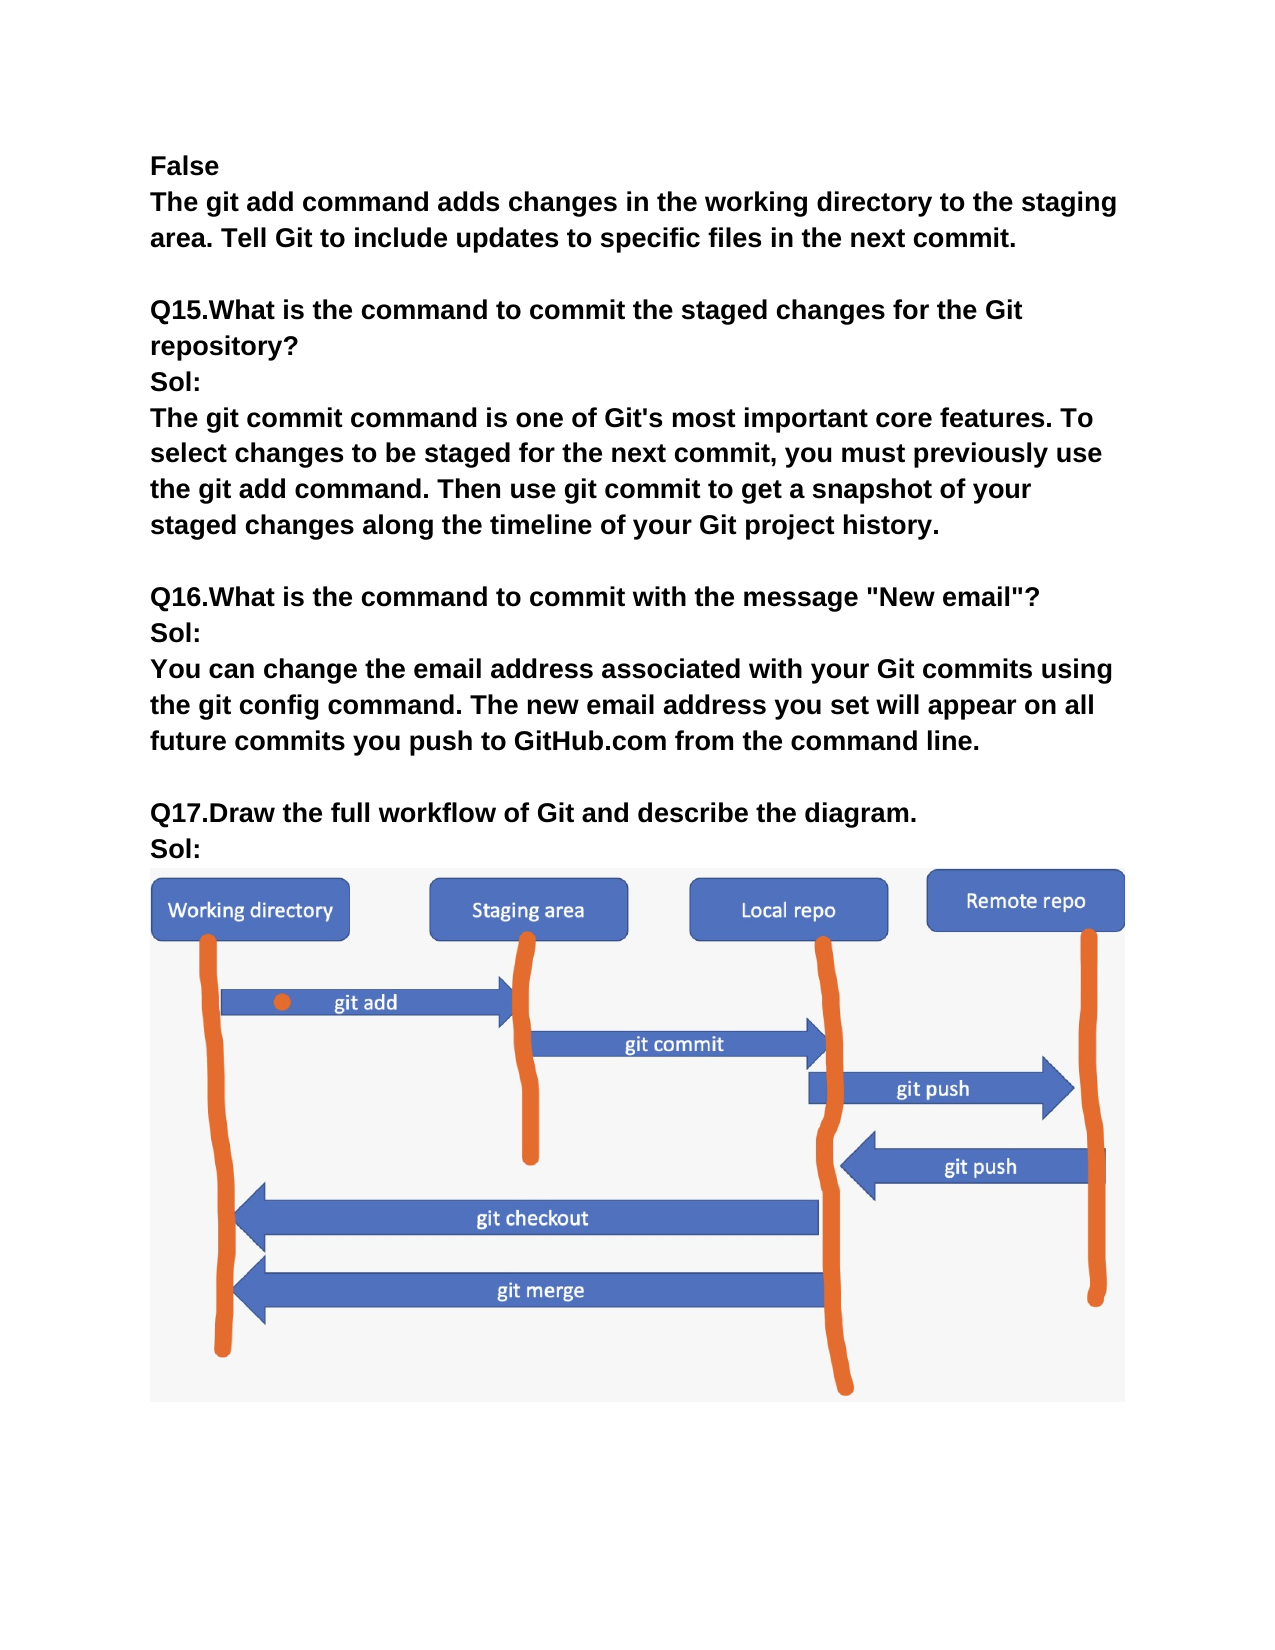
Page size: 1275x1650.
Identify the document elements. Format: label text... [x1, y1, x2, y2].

text The git commit command is one of Git's most important core features. To select changes to be staged for the next commit, you must previously use the git add command. Then use git commit to get a snapshot of your staged changes along the timeline of your Git project history. [150, 402, 1125, 541]
text Sol: [150, 617, 1125, 648]
text Q17.Draw the full workflow of Git and describe the diagram. [150, 797, 1125, 828]
text Q16.What is the command to commit with the message "New email"? [150, 581, 1125, 612]
text Sol: [150, 366, 1125, 397]
picture [150, 868, 1125, 1402]
text The git add command adds changes in the working directory to the staging area. Tell Git to include updates to specific files in the next commit. [150, 186, 1125, 253]
text You can change the email address associated with your Git commits using the git config command. The new email address you set will appear on all future commits you push to GitHub.com from the command line. [150, 653, 1125, 756]
text False [150, 150, 1125, 181]
text Sol: [150, 833, 1125, 864]
text Q15.What is the command to commit the staged changes for the Git repository? [150, 294, 1125, 361]
